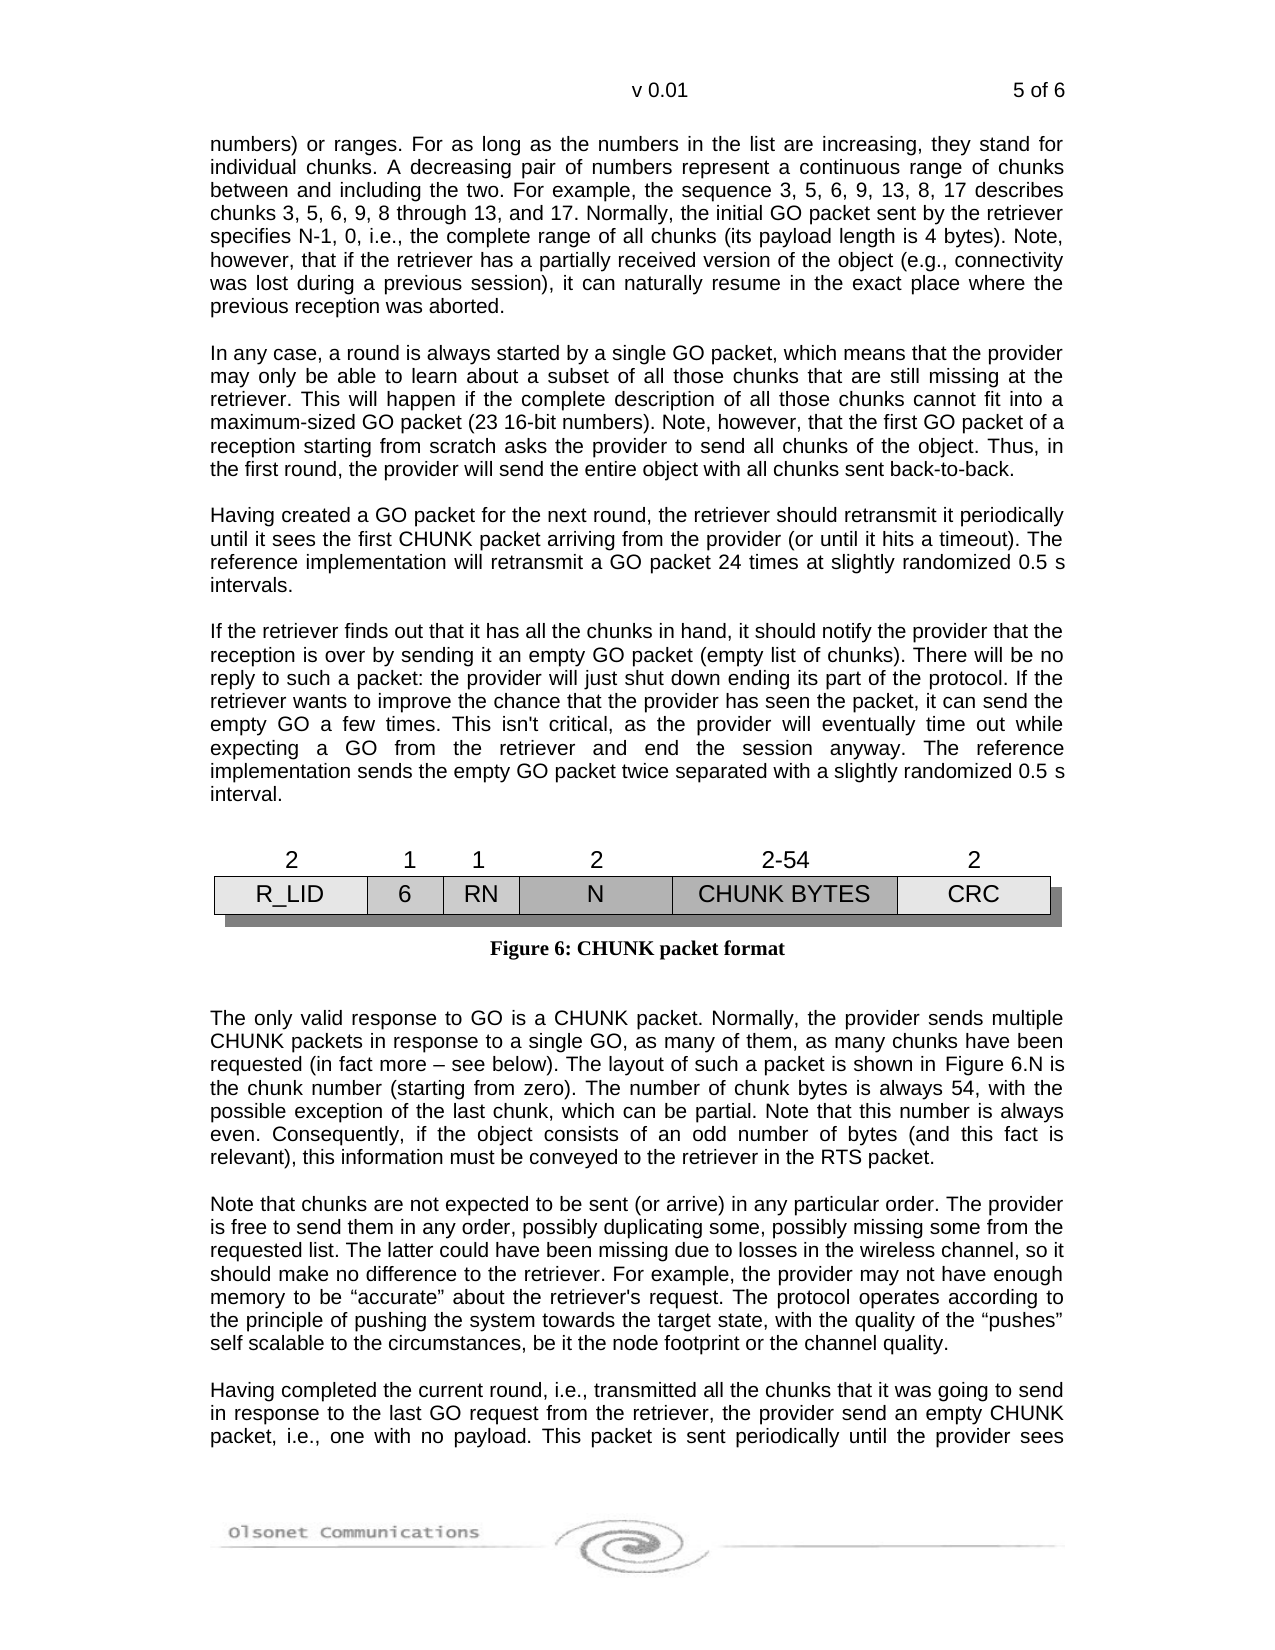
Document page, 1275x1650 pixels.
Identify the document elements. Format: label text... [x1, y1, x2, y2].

text If the retriever finds out that it has all the chunks in hand, it should notify the provider that the reception is over by sending it an empty GO packet (empty list of chunks). There will be no reply to such a packet: the provider will just shut down ending its part of the protocol. If the retriever wants to improve the chance that the provider has seen the packet, it can send the empty GO a few times. This isn't critical, as the provider will eventually time out while expecting a GO from the retriever and end the session anyway. The reference implementation sends the empty GO packet twice separated with a slightly randomized 0.5 s interval. [210, 620, 1065, 806]
text In any case, a round is always started by a single GO packet, which means that the provider may only be able to learn about a subset of all those chunks that are still missing at the retriever. This will happen if the complete description of all those chunks cannot fit into a maximum-sized GO packet (23 16-bit numbers). Note, however, that the first GO packet of a reception starting from scratch asks the provider to send all chunks of the object. Thus, in the first round, the provider will send the entire object with all chunks sent back-to-back. [210, 341, 1065, 481]
text Having completed the current round, i.e., transmitted all the chunks that it was going to send in response to the last GO request from the retriever, the provider send an empty CHUNK packet, i.e., one with no payload. This packet is sent periodically until the provider sees [210, 1378, 1065, 1448]
text Having created a GO packet for the next round, the retriever should retransmit it periodically until it sees the first CHUNK packet arriving from the provider (or until it hits a timeout). The reference implementation will retransmit a GO packet 24 times at slightly randomized 0.5 s intervals. [210, 504, 1065, 597]
text The only valid response to GO is a CHUNK packet. Normally, the provider sends multiple CHUNK packets in response to a single GO, as many of them, as many chunks have been requested (in fact more – see below). The layout of such a packet is shown in Figure 6.N is the chunk number (starting from zero). The number of chunk bytes is always 54, with the possible exception of the last chunk, which can be partial. Note that this number is always even. Consequently, if the object consists of an odd number of bytes (and this fact is relevant), this information must be conveyed to the retriever in the RTS packet. [210, 1007, 1065, 1169]
text Figure 6: CHUNK packet format [210, 842, 1065, 960]
text Note that chunks are not expected to be sent (or arrive) in any particular order. The provider is free to send them in any order, possibly duplicating some, possibly missing some from the requested list. The latter could have been missing due to losses in the wireless channel, so it should make no difference to the retriever. For example, the provider may not have enough memory to be “accurate” about the retriever's request. The protocol operates according to the principle of pushing the system towards the target state, with the quality of the “pushes” self scalable to the circumstances, be it the node footprint or the channel quality. [210, 1192, 1065, 1355]
text numbers) or ranges. For as long as the numbers in the list are increasing, they stand for individual chunks. A decreasing pair of numbers represent a continuous range of chunks between and including the two. For example, the sequence 3, 5, 6, 9, 13, 8, 17 describes chunks 3, 5, 6, 9, 8 through 13, and 17. Normally, the initial GO packet sent by the retriever specifies N-1, 0, i.e., the complete range of all chunks (its payload length is 4 bytes). Note, however, that if the retriever has a partially received version of the object (e.g., connectivity was lost during a previous session), it can naturally resume in the exact place where the previous reception was aborted. [210, 132, 1065, 318]
picture [210, 1504, 1065, 1596]
